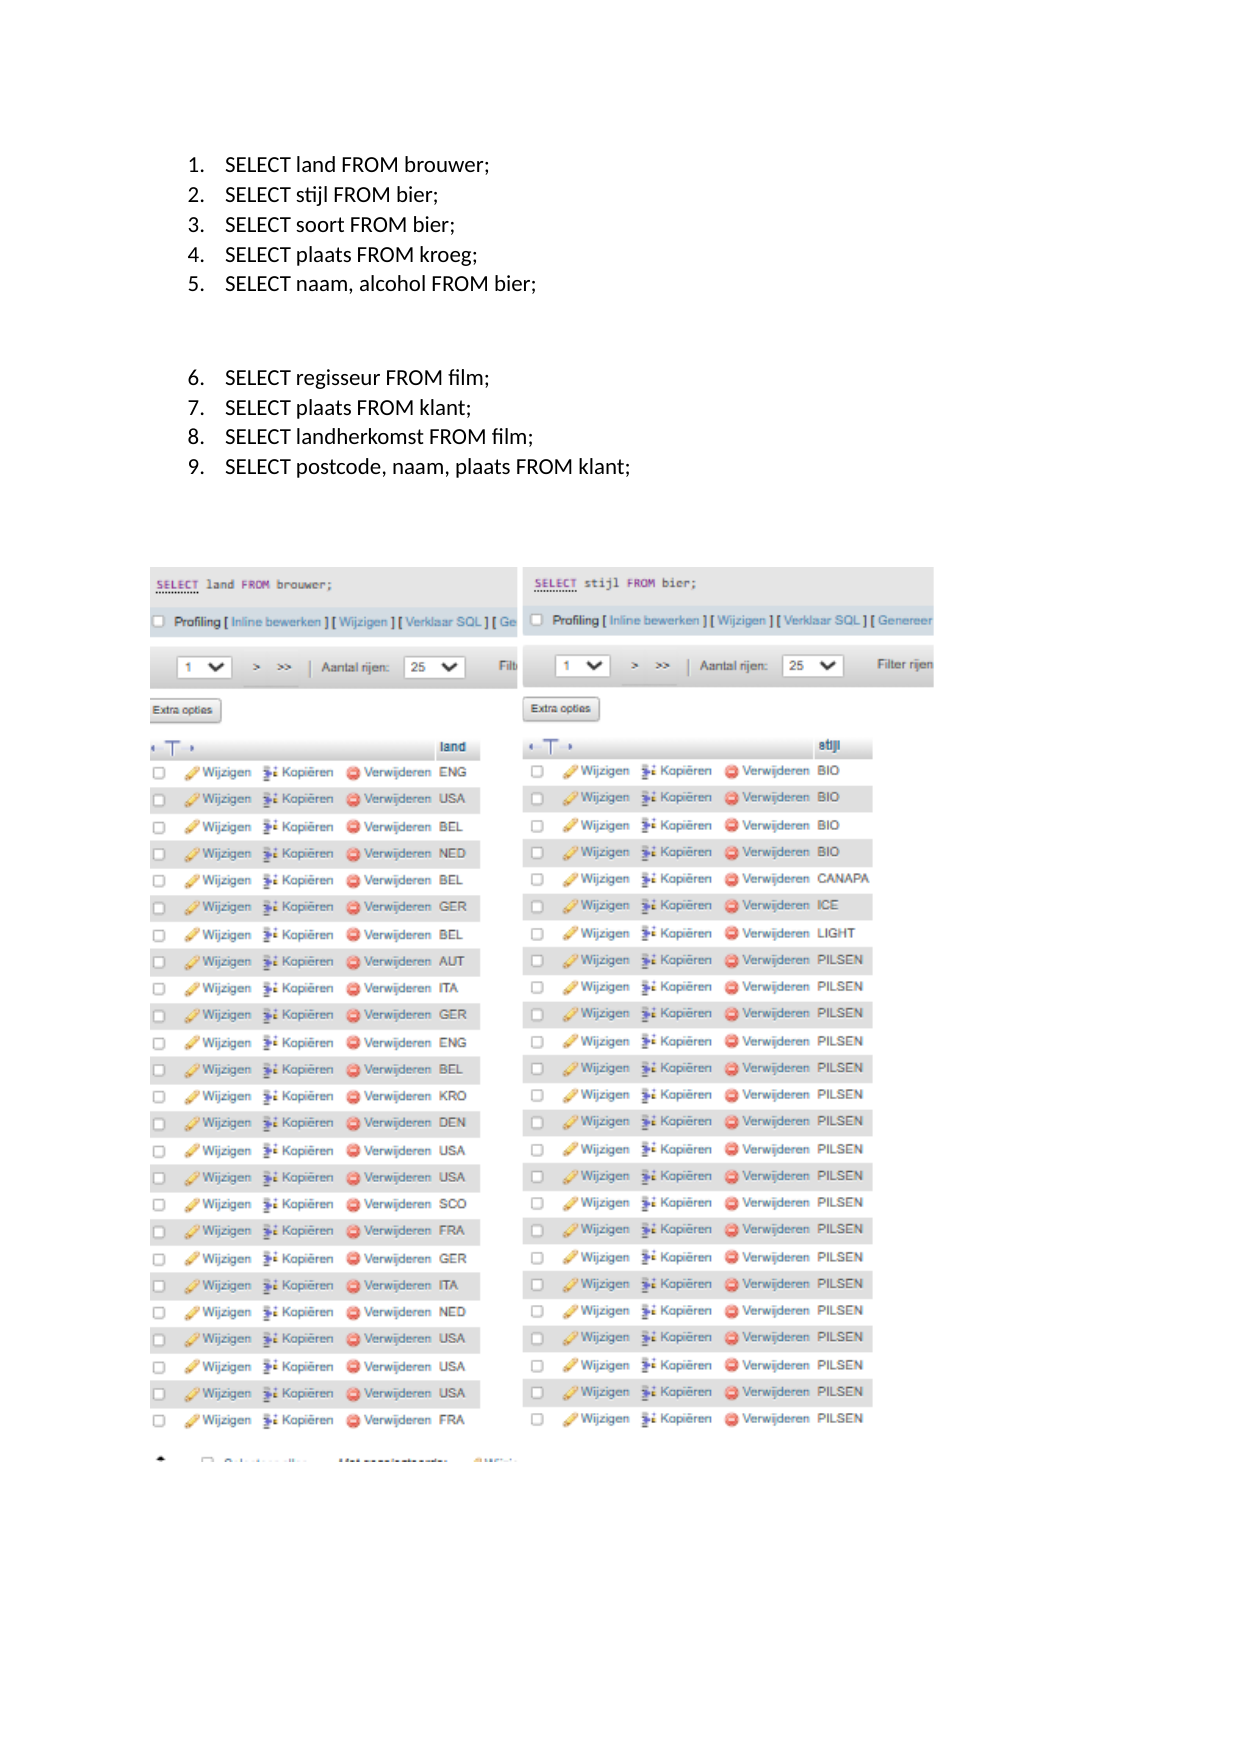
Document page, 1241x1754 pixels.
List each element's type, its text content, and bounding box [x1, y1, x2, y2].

list SELECT stijl FROM bier; [187, 180, 1090, 208]
list SELECT regisseur FROM film; [187, 363, 1090, 391]
list SELECT soort FROM bier; [187, 210, 1090, 238]
list SELECT naam, alcohol FROM bier; [187, 269, 1090, 298]
list SELECT plaats FROM klant; [187, 393, 1090, 421]
list SELECT plaats FROM kroeg; [187, 240, 1090, 268]
list SELECT postcode, naam, plaats FROM klant; [187, 452, 1090, 480]
list SELECT land FROM brouwer; [187, 150, 1090, 178]
list SELECT landherkomst FROM film; [187, 422, 1090, 451]
